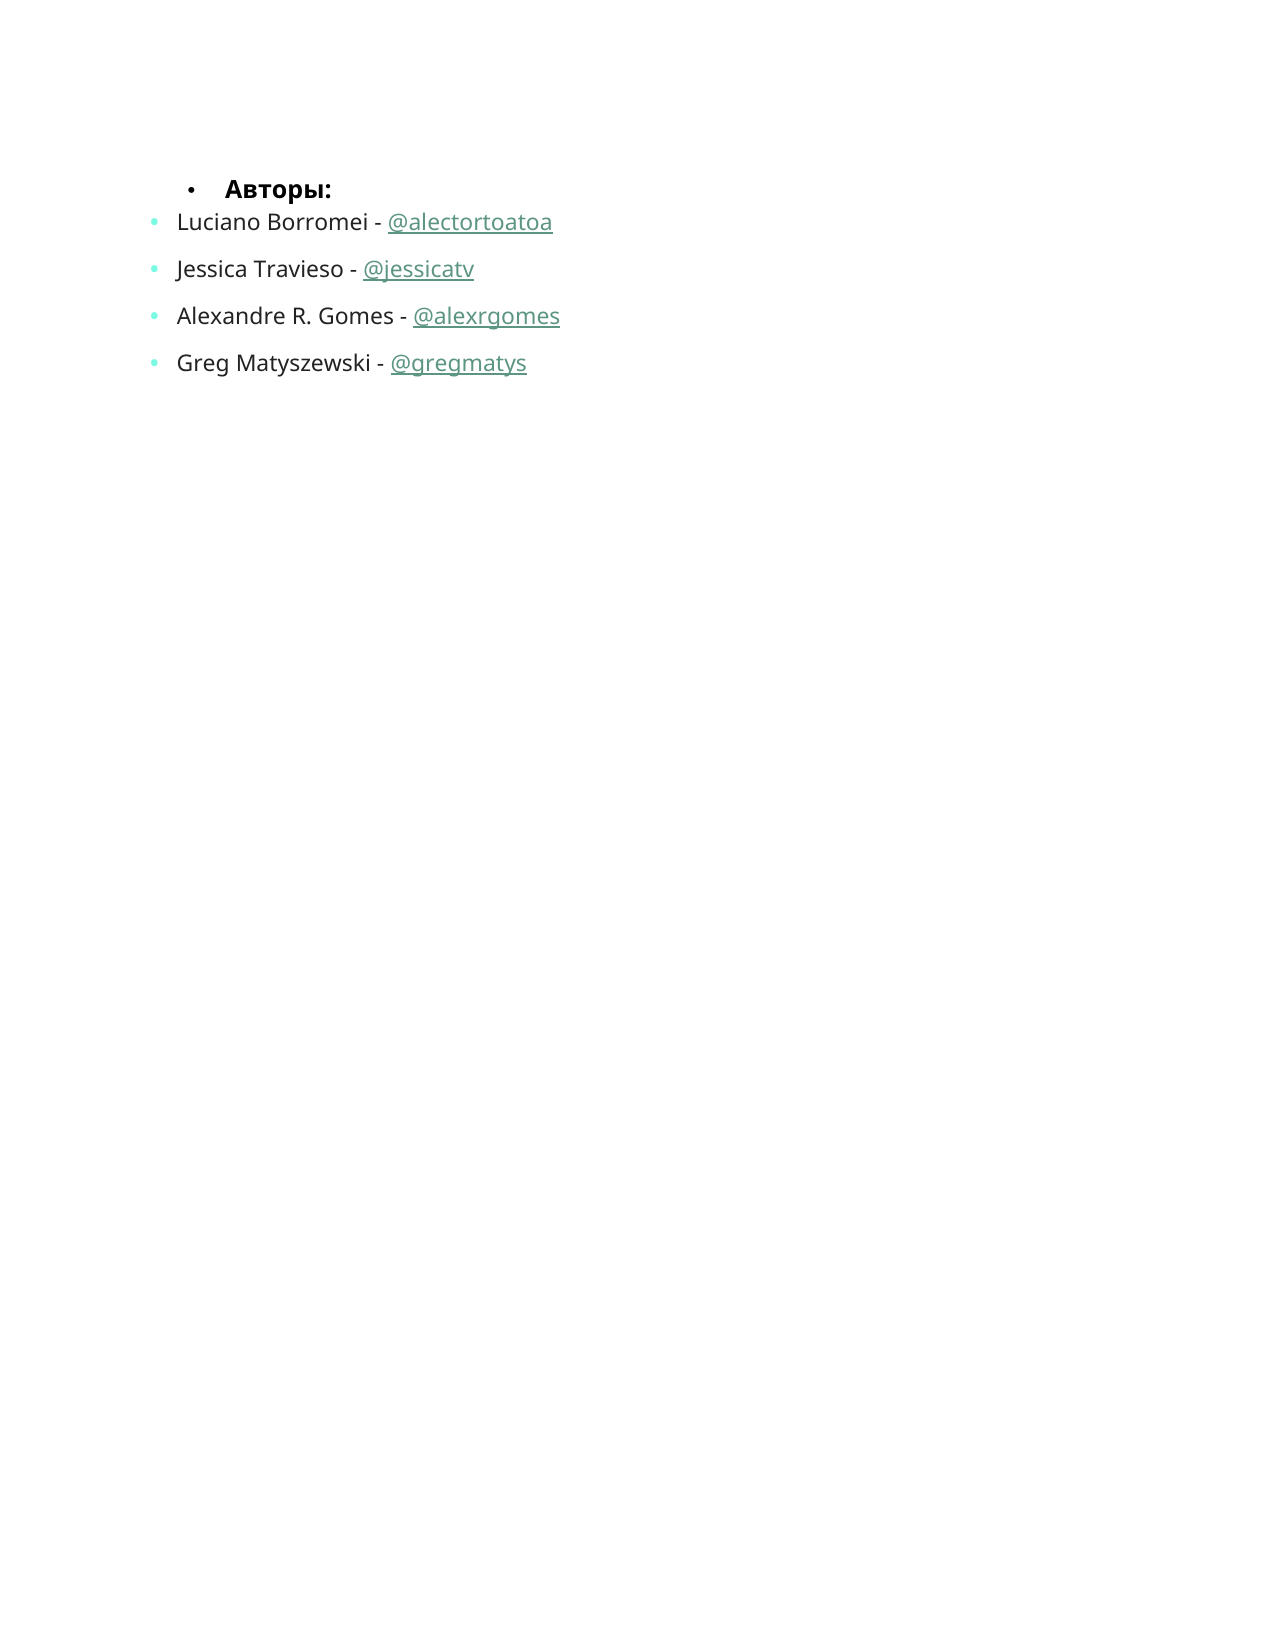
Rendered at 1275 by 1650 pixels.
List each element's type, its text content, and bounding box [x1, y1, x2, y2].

text • Alexandre R. Gomes - @alexrgomes [150, 300, 1125, 331]
text • Luciano Borromei - @alectortoatoa [150, 206, 1125, 237]
text • Greg Matyszewski - @gregmatys [150, 347, 1125, 378]
text • Jessica Travieso - @jessicatv [150, 253, 1125, 284]
list Авторы: [187, 172, 1125, 206]
